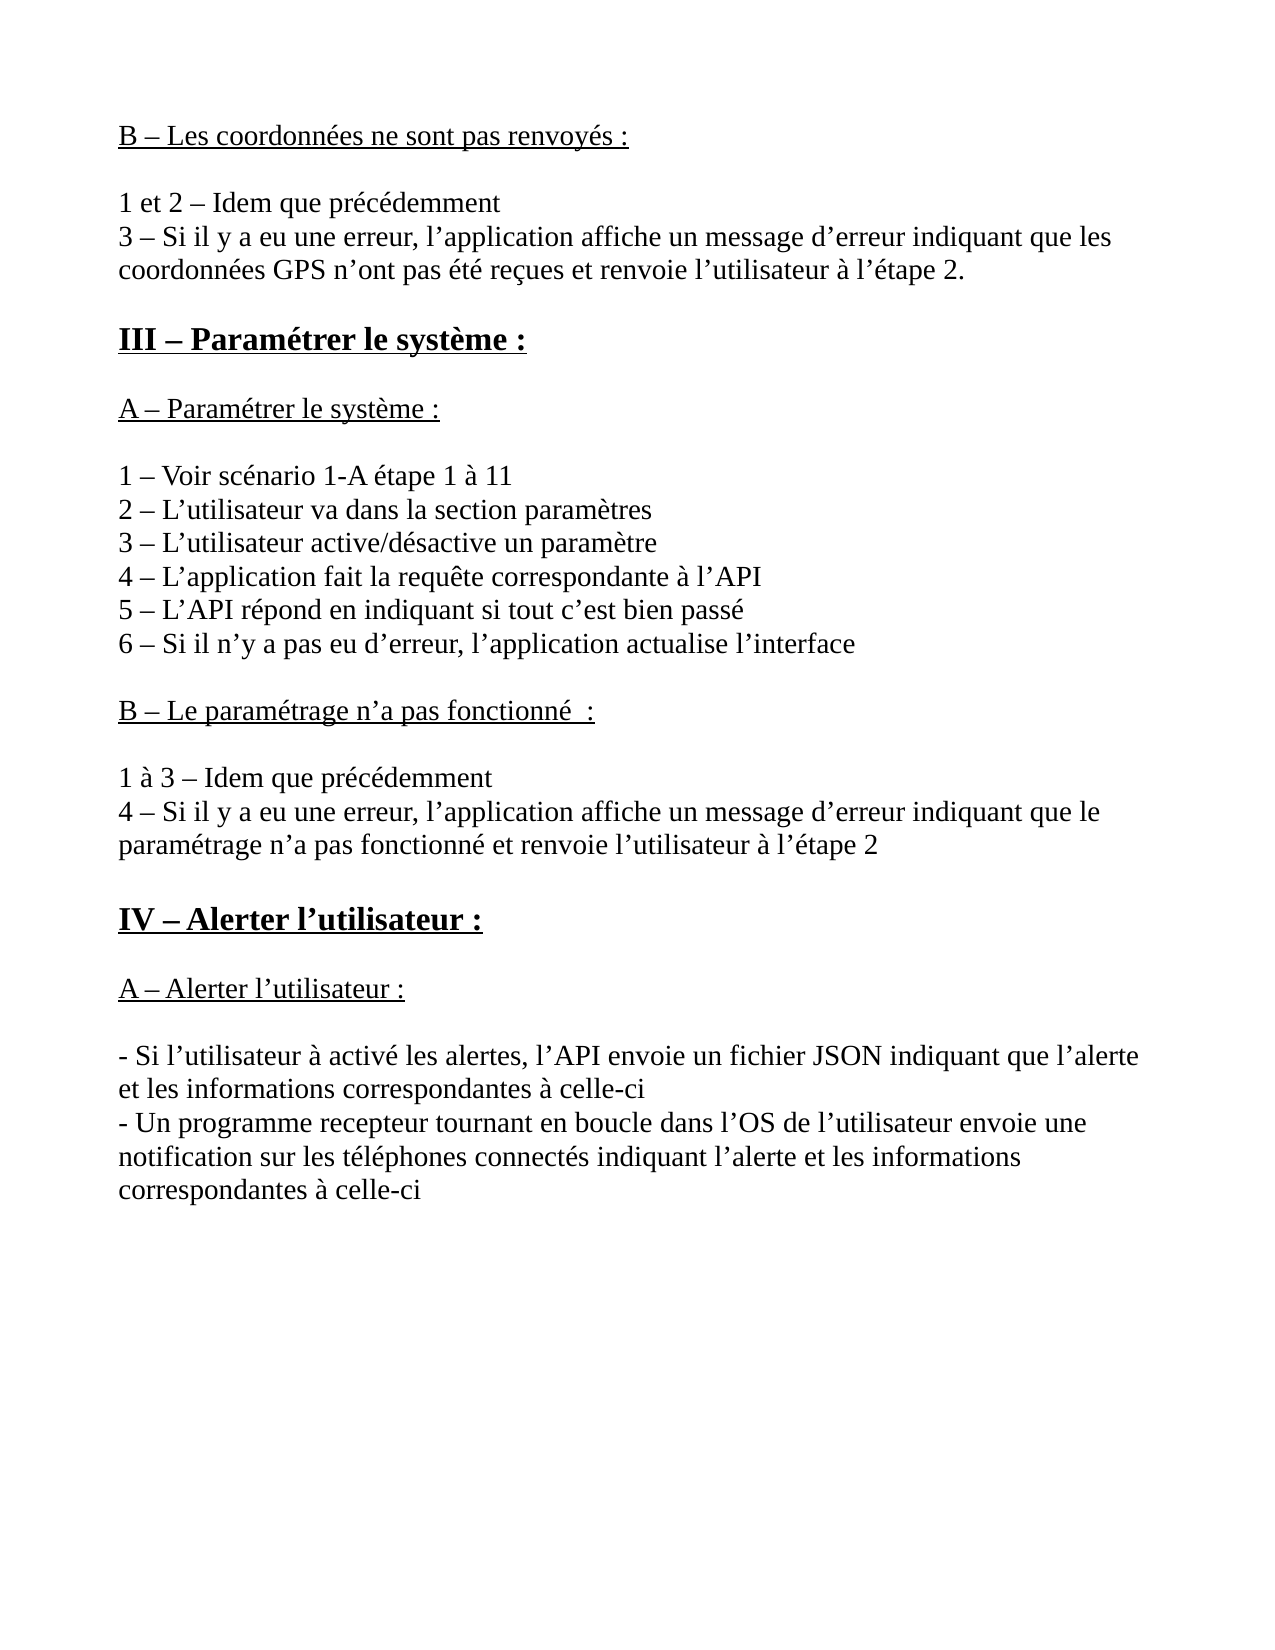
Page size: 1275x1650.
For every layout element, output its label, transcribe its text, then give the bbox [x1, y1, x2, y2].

text 2 – L’utilisateur va dans la section paramètres [118, 492, 1157, 525]
text 3 – Si il y a eu une erreur, l’application affiche un message d’erreur indiquant que les coordonnées GPS n’ont pas été reçues et renvoie l’utilisateur à l’étape 2. [118, 219, 1157, 286]
text B – Les coordonnées ne sont pas renvoyés : [118, 118, 1157, 152]
text A – Paramétrer le système : [118, 391, 1157, 425]
text III – Paramétrer le système : [118, 319, 1157, 358]
text 1 et 2 – Idem que précédemment [118, 185, 1157, 219]
text 1 – Voir scénario 1-A étape 1 à 11 [118, 458, 1157, 492]
text 5 – L’API répond en indiquant si tout c’est bien passé [118, 592, 1157, 626]
text 4 – L’application fait la requête correspondante à l’API [118, 559, 1157, 592]
text - Si l’utilisateur à activé les alertes, l’API envoie un fichier JSON indiquant que l’alerte et les informations correspondantes à celle-ci [118, 1038, 1157, 1105]
text 3 – L’utilisateur active/désactive un paramètre [118, 525, 1157, 559]
text - Un programme recepteur tournant en boucle dans l’OS de l’utilisateur envoie une notification sur les téléphones connectés indiquant l’alerte et les informations correspondantes à celle-ci [118, 1105, 1157, 1206]
text 4 – Si il y a eu une erreur, l’application affiche un message d’erreur indiquant que le paramétrage n’a pas fonctionné et renvoie l’utilisateur à l’étape 2 [118, 794, 1157, 861]
text A – Alerter l’utilisateur : [118, 971, 1157, 1004]
text 1 à 3 – Idem que précédemment [118, 760, 1157, 794]
text B – Le paramétrage n’a pas fonctionné : [118, 693, 1157, 727]
text 6 – Si il n’y a pas eu d’erreur, l’application actualise l’interface [118, 626, 1157, 659]
text IV – Alerter l’utilisateur : [118, 899, 1157, 937]
